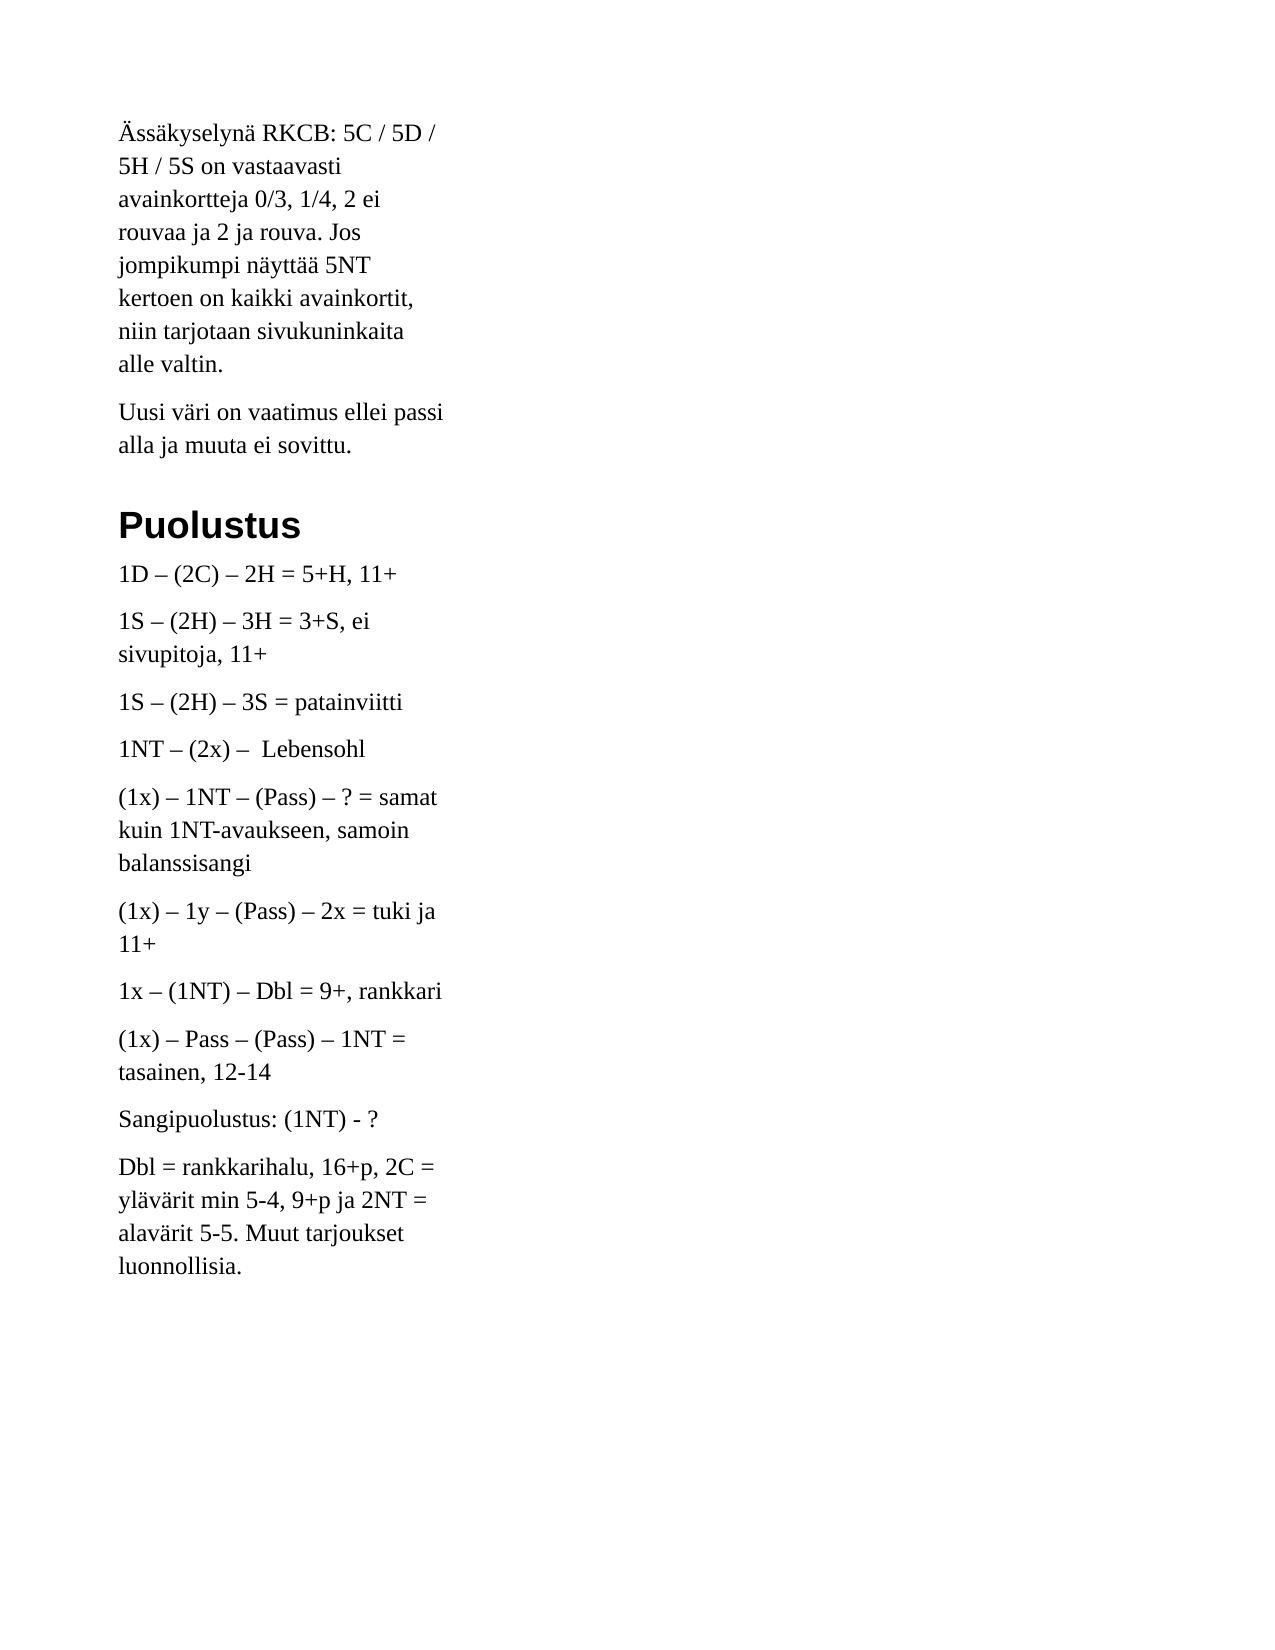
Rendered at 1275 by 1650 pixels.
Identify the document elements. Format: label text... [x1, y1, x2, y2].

text 1S – (2H) – 3H = 3+S, ei sivupitoja, 11+ [118, 606, 444, 668]
text 1S – (2H) – 3S = patainviitti [118, 687, 444, 716]
text Ässäkyselynä RKCB: 5C / 5D / 5H / 5S on vastaavasti avainkortteja 0/3, 1/4, 2 ei rouvaa ja 2 ja rouva. Jos jompikumpi näyttää 5NT kertoen on kaikki avainkortit, niin tarjotaan sivukuninkaita alle valtin. [118, 118, 444, 378]
text (1x) – 1NT – (Pass) – ? = samat kuin 1NT-avaukseen, samoin balanssisangi [118, 782, 444, 877]
text 1NT – (2x) – Lebensohl [118, 734, 444, 763]
text Dbl = rankkarihalu, 16+p, 2C = ylävärit min 5-4, 9+p ja 2NT = alavärit 5-5. Muut tarjoukset luonnollisia. [118, 1152, 444, 1280]
text 1x – (1NT) – Dbl = 9+, rankkari [118, 976, 444, 1005]
text (1x) – 1y – (Pass) – 2x = tuki ja 11+ [118, 896, 444, 957]
subtitle Puolustus [118, 502, 444, 546]
text (1x) – Pass – (Pass) – 1NT = tasainen, 12-14 [118, 1024, 444, 1086]
text 1D – (2C) – 2H = 5+H, 11+ [118, 559, 444, 587]
text Uusi väri on vaatimus ellei passi alla ja muuta ei sovittu. [118, 397, 444, 459]
text Sangipuolustus: (1NT) - ? [118, 1104, 444, 1133]
